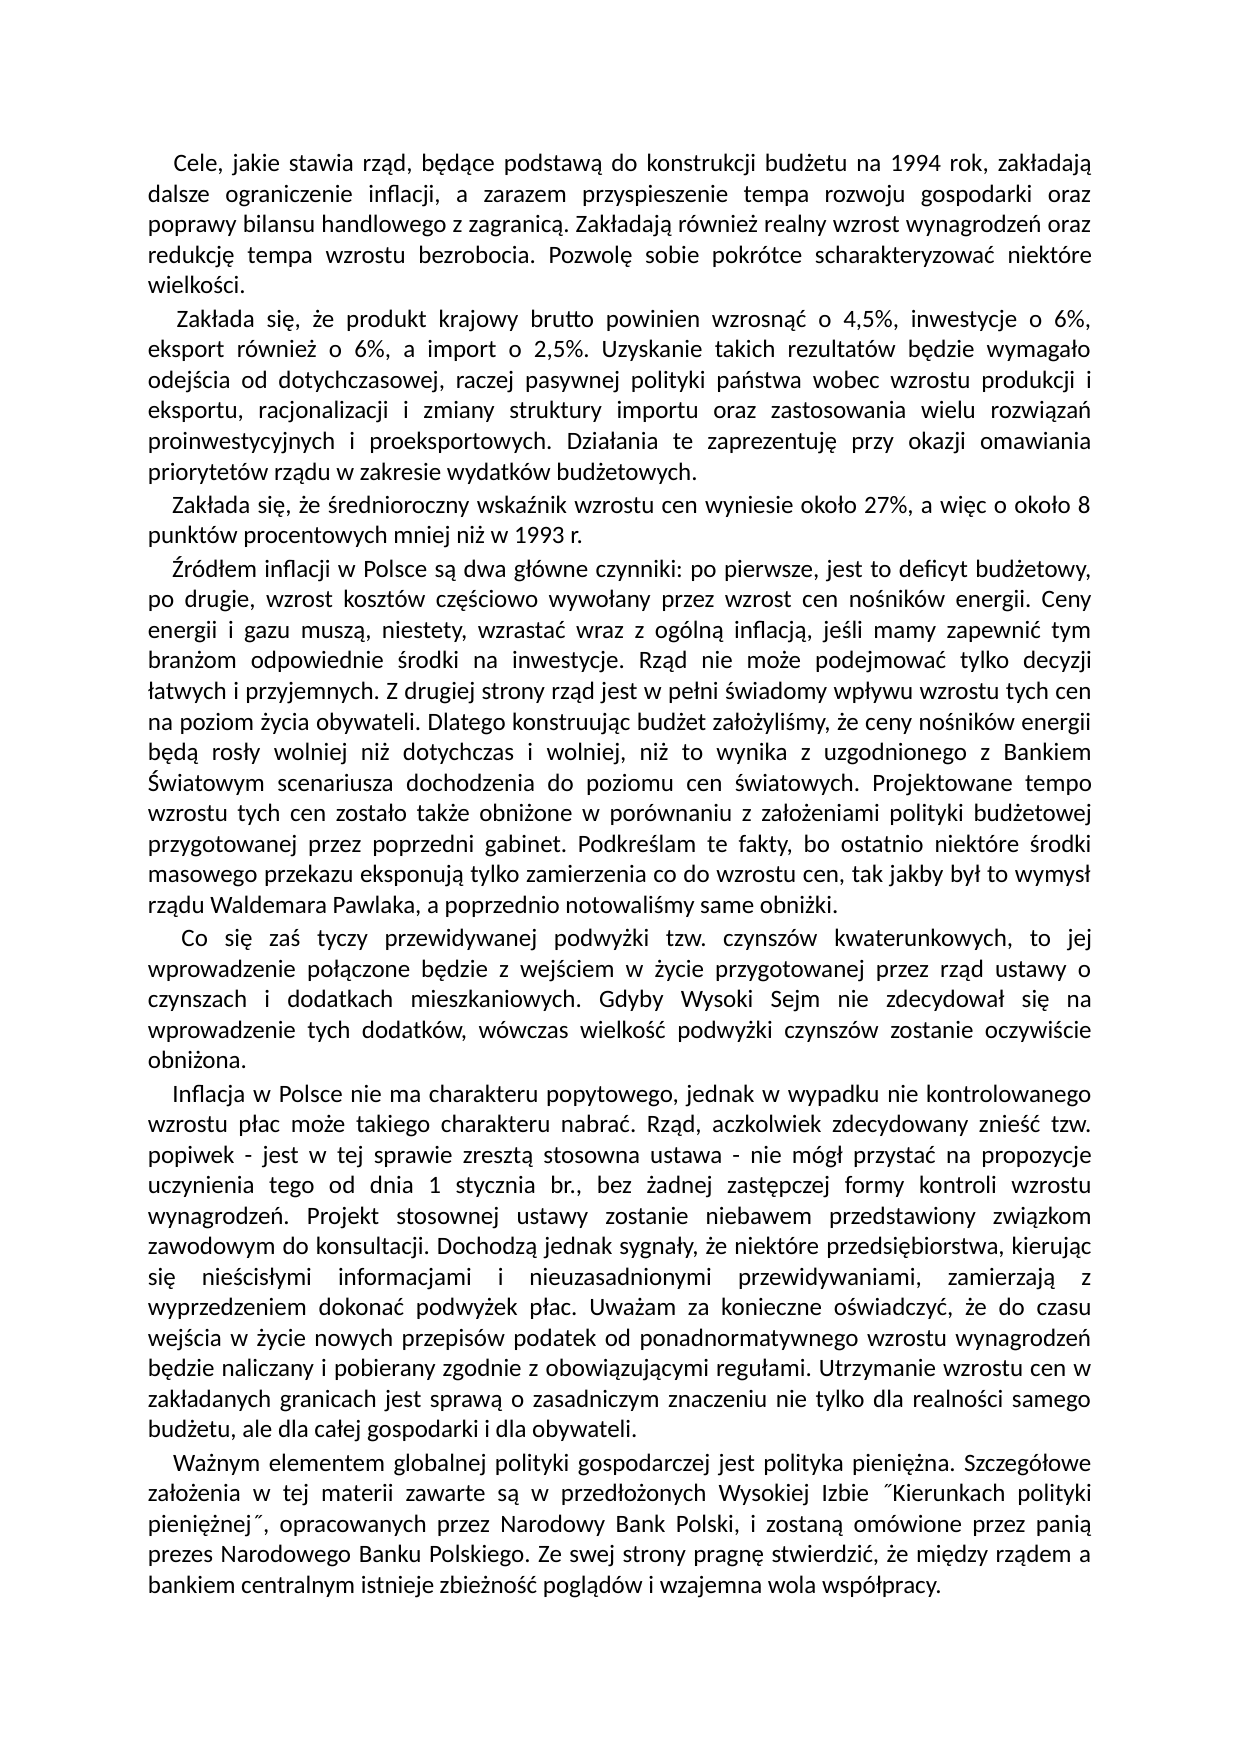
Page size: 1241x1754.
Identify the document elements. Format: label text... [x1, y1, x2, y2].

text Inflacja w Polsce nie ma charakteru popytowego, jednak w wypadku nie kontrolowanego wzrostu płac może takiego charakteru nabrać. Rząd, aczkolwiek zdecydowany znieść tzw. popiwek - jest w tej sprawie zresztą stosowna ustawa - nie mógł przystać na propozycje uczynienia tego od dnia 1 stycznia br., bez żadnej zastępczej formy kontroli wzrostu wynagrodzeń. Projekt stosownej ustawy zostanie niebawem przedstawiony związkom zawodowym do konsultacji. Dochodzą jednak sygnały, że niektóre przedsiębiorstwa, kierując się nieścisłymi informacjami i nieuzasadnionymi przewidywaniami, zamierzają z wyprzedzeniem dokonać podwyżek płac. Uważam za konieczne oświadczyć, że do czasu wejścia w życie nowych przepisów podatek od ponadnormatywnego wzrostu wynagrodzeń będzie naliczany i pobierany zgodnie z obowiązującymi regułami. Utrzymanie wzrostu cen w zakładanych granicach jest sprawą o zasadniczym znaczeniu nie tylko dla realności samego budżetu, ale dla całej gospodarki i dla obywateli. [148, 1078, 1093, 1444]
text Zakłada się, że produkt krajowy brutto powinien wzrosnąć o 4,5%, inwestycje o 6%, eksport również o 6%, a import o 2,5%. Uzyskanie takich rezultatów będzie wymagało odejścia od dotychczasowej, raczej pasywnej polityki państwa wobec wzrostu produkcji i eksportu, racjonalizacji i zmiany struktury importu oraz zastosowania wielu rozwiązań proinwestycyjnych i proeksportowych. Działania te zaprezentuję przy okazji omawiania priorytetów rządu w zakresie wydatków budżetowych. [148, 303, 1093, 486]
text Co się zaś tyczy przewidywanej podwyżki tzw. czynszów kwaterunkowych, to jej wprowadzenie połączone będzie z wejściem w życie przygotowanej przez rząd ustawy o czynszach i dodatkach mieszkaniowych. Gdyby Wysoki Sejm nie zdecydował się na wprowadzenie tych dodatków, wówczas wielkość podwyżki czynszów zostanie oczywiście obniżona. [148, 922, 1093, 1075]
text Źródłem inflacji w Polsce są dwa główne czynniki: po pierwsze, jest to deficyt budżetowy, po drugie, wzrost kosztów częściowo wywołany przez wzrost cen nośników energii. Ceny energii i gazu muszą, niestety, wzrastać wraz z ogólną inflacją, jeśli mamy zapewnić tym branżom odpowiednie środki na inwestycje. Rząd nie może podejmować tylko decyzji łatwych i przyjemnych. Z drugiej strony rząd jest w pełni świadomy wpływu wzrostu tych cen na poziom życia obywateli. Dlatego konstruując budżet założyliśmy, że ceny nośników energii będą rosły wolniej niż dotychczas i wolniej, niż to wynika z uzgodnionego z Bankiem Światowym scenariusza dochodzenia do poziomu cen światowych. Projektowane tempo wzrostu tych cen zostało także obniżone w porównaniu z założeniami polityki budżetowej przygotowanej przez poprzedni gabinet. Podkreślam te fakty, bo ostatnio niektóre środki masowego przekazu eksponują tylko zamierzenia co do wzrostu cen, tak jakby był to wymysł rządu Waldemara Pawlaka, a poprzednio notowaliśmy same obniżki. [148, 553, 1093, 919]
text Cele, jakie stawia rząd, będące podstawą do konstrukcji budżetu na 1994 rok, zakładają dalsze ograniczenie inflacji, a zarazem przyspieszenie tempa rozwoju gospodarki oraz poprawy bilansu handlowego z zagranicą. Zakładają również realny wzrost wynagrodzeń oraz redukcję tempa wzrostu bezrobocia. Pozwolę sobie pokrótce scharakteryzować niektóre wielkości. [148, 148, 1093, 300]
text Ważnym elementem globalnej polityki gospodarczej jest polityka pieniężna. Szczegółowe założenia w tej materii zawarte są w przedłożonych Wysokiej Izbie ˝Kierunkach polityki pieniężnej˝, opracowanych przez Narodowy Bank Polski, i zostaną omówione przez panią prezes Narodowego Banku Polskiego. Ze swej strony pragnę stwierdzić, że między rządem a bankiem centralnym istnieje zbieżność poglądów i wzajemna wola współpracy. [148, 1447, 1093, 1599]
text Zakłada się, że średnioroczny wskaźnik wzrostu cen wyniesie około 27%, a więc o około 8 punktów procentowych mniej niż w 1993 r. [148, 489, 1093, 550]
